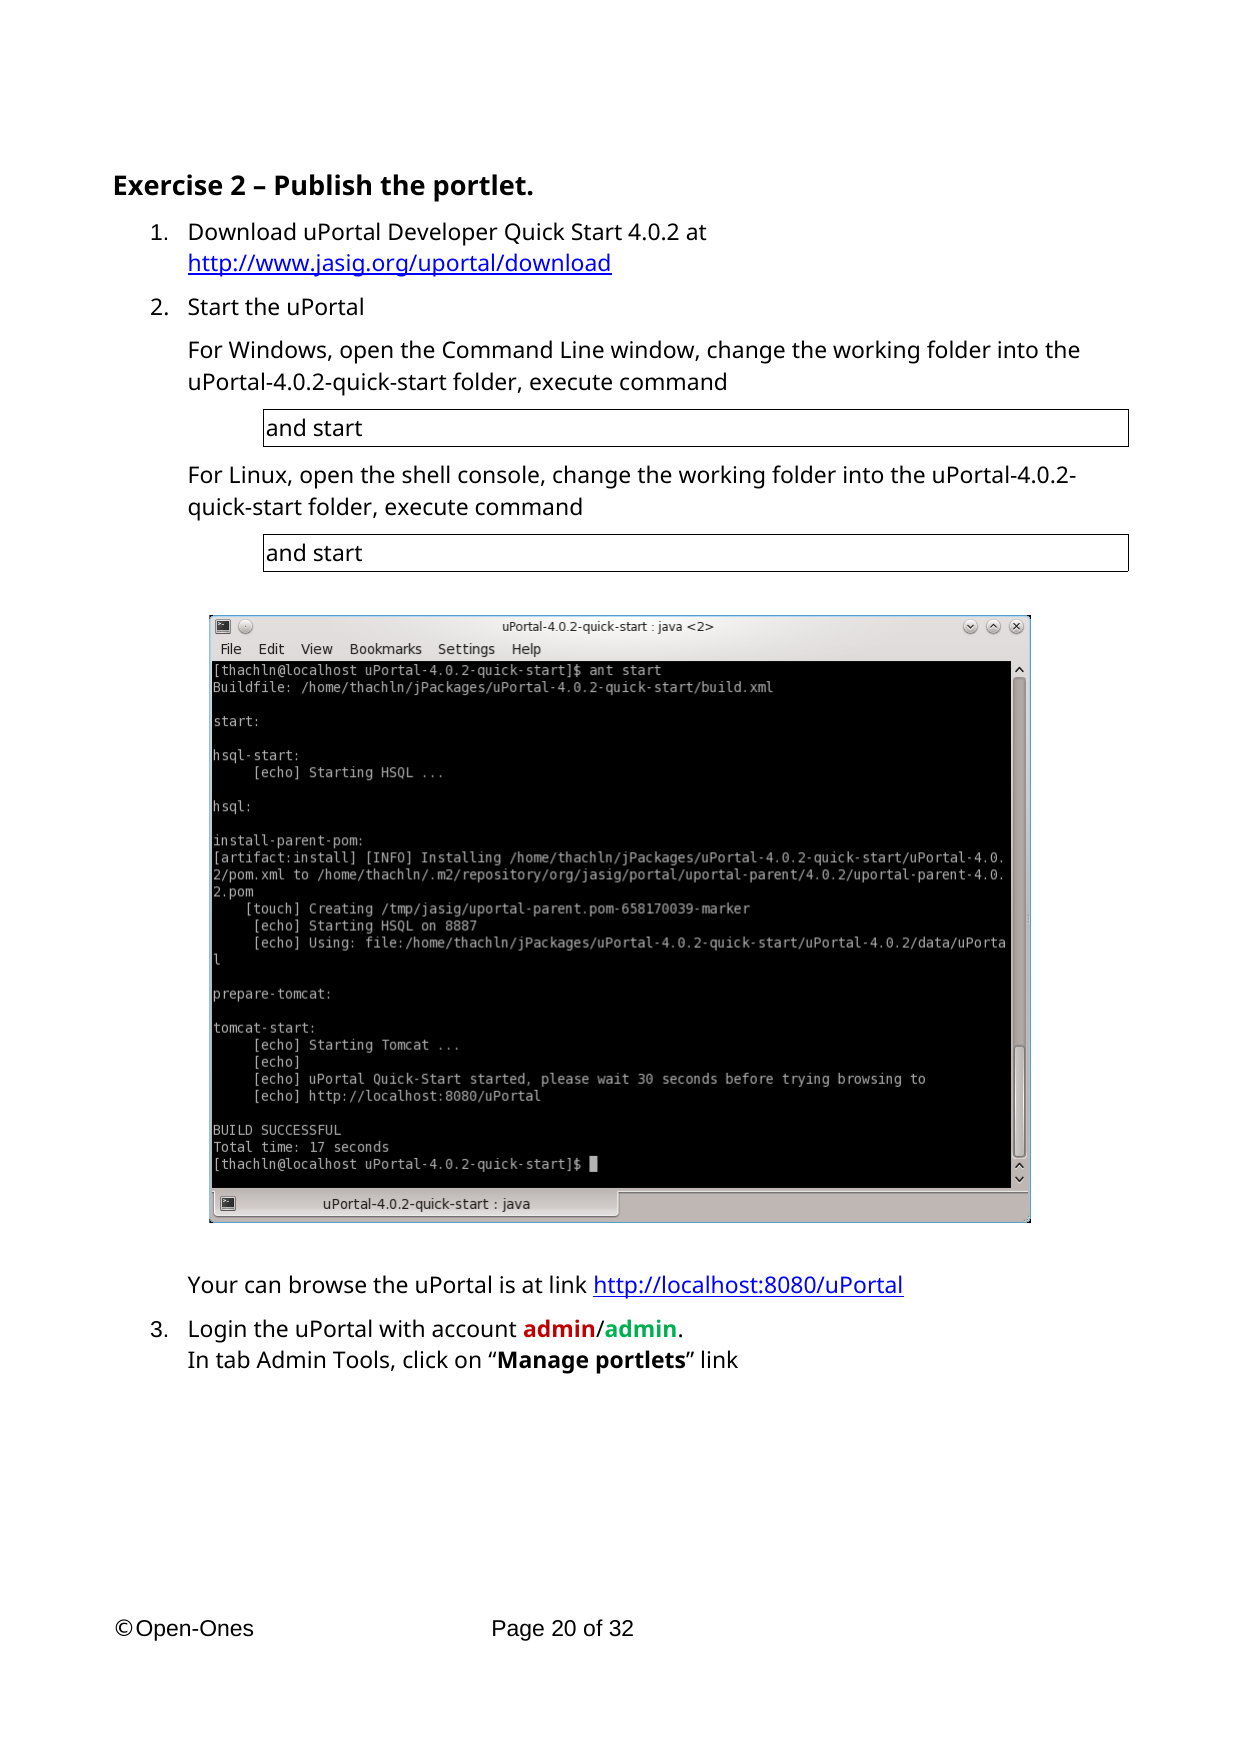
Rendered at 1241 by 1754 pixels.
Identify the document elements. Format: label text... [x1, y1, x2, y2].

text Your can browse the uPortal is at link http://localhost:8080/uPortal [187, 1269, 1128, 1300]
subtitle Exercise 2 – Publish the portlet. [112, 166, 1128, 203]
subtitle Start the uPortal [150, 291, 1128, 322]
text and start [264, 535, 1128, 571]
text and start [264, 410, 1128, 446]
subtitle Download uPortal Developer Quick Start 4.0.2 at http://www.jasig.org/uportal/download [150, 216, 1128, 278]
subtitle Login the uPortal with account admin/admin. In tab Admin Tools, click on “Manage portlets” link [150, 1313, 1128, 1375]
text For Linux, open the shell console, change the working folder into the uPortal-4.0.2-quick-start folder, execute command [187, 459, 1128, 522]
text For Windows, open the Command Line window, change the working folder into the uPortal-4.0.2-quick-start folder, execute command [187, 334, 1128, 397]
picture [209, 615, 1031, 1223]
